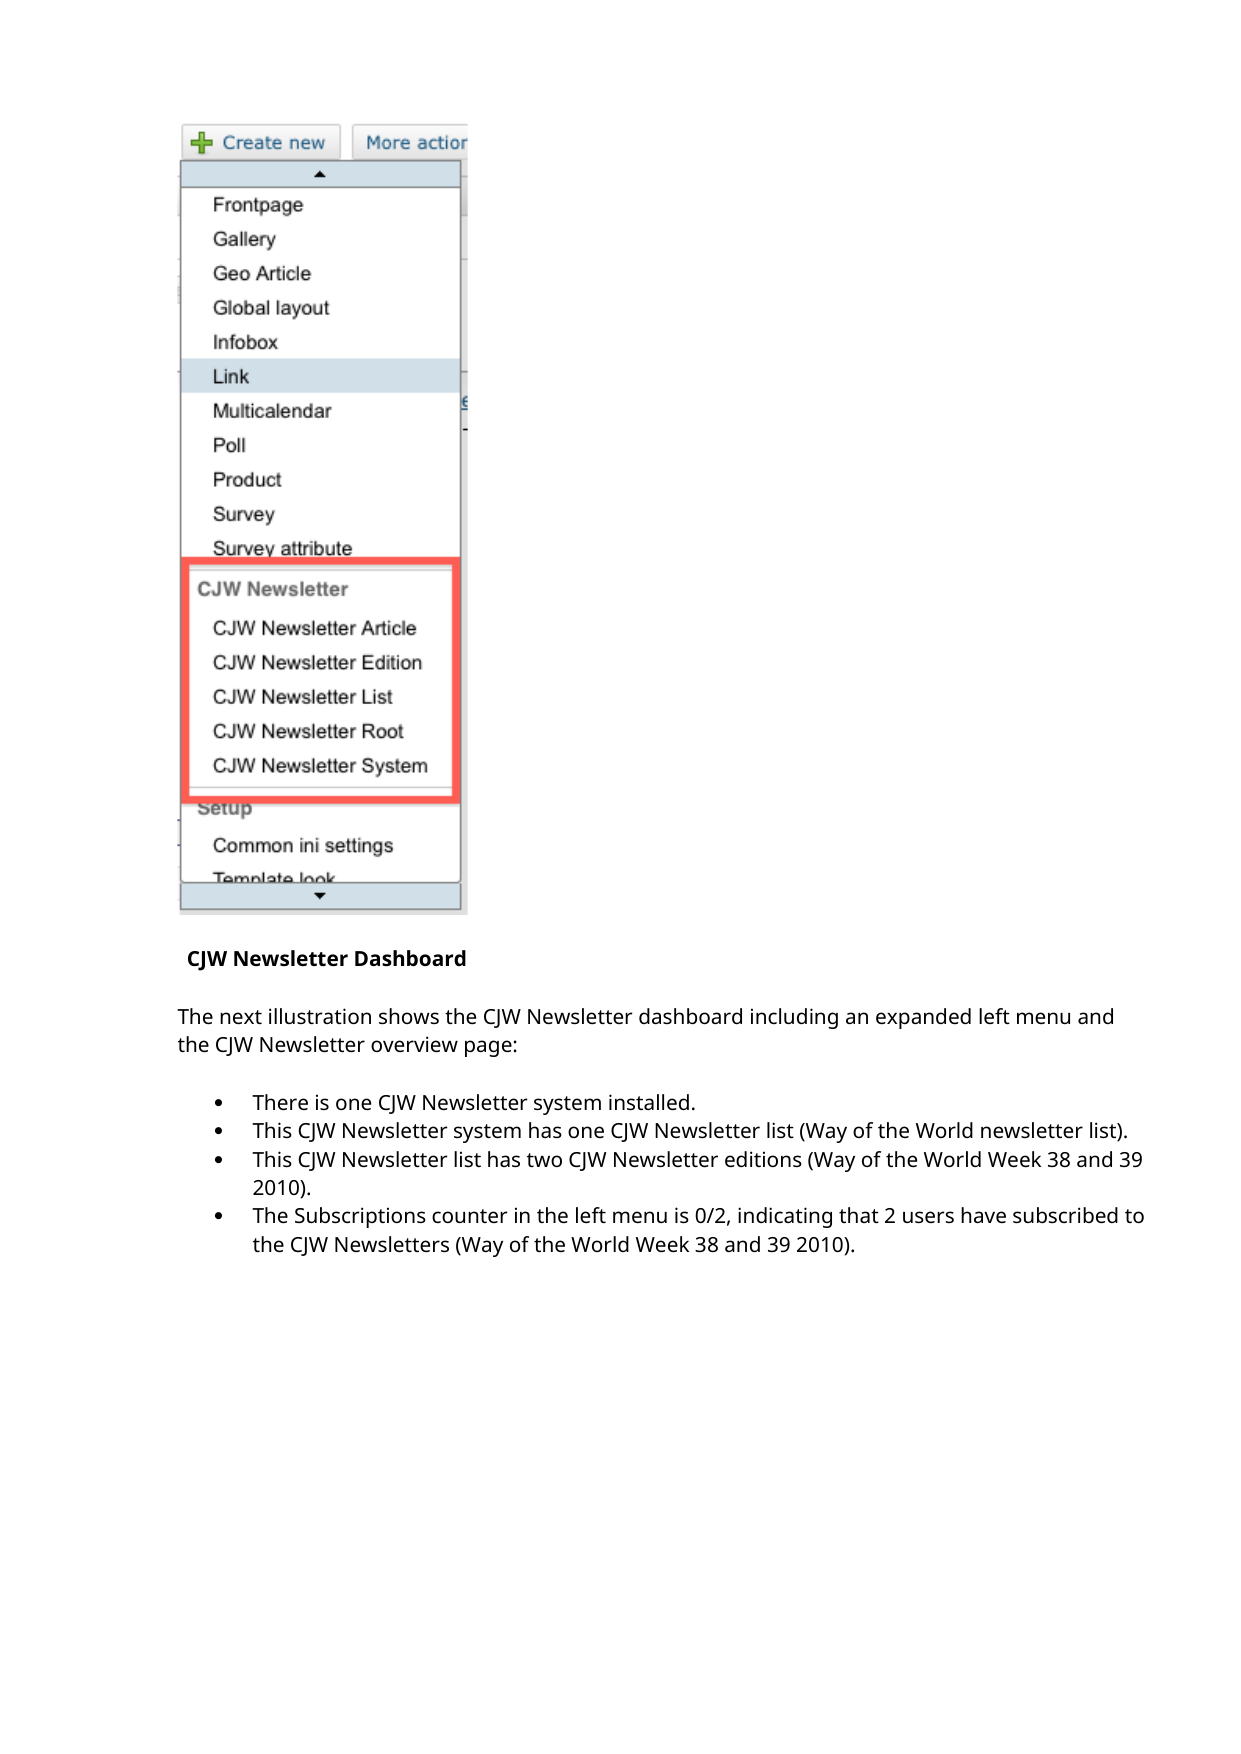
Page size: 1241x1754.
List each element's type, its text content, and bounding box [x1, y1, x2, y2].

list This CJW Newsletter list has two CJW Newsletter editions (Way of the World Week 38 and 39 2010). [317, 1145, 1152, 1202]
subtitle CJW Newsletter Dashboard [472, 944, 1142, 973]
list There is one CJW Newsletter system installed. [702, 1088, 1152, 1116]
list This CJW Newsletter list has two CJW Newsletter editions (Way of the World Week 38 and 39 2010). [215, 1145, 252, 1202]
list The Subscriptions counter in the left menu is 0/2, indicating that 2 users have subscribed to the CJW Newsletters (Way of the World Week 38 and 39 2010). [861, 1202, 1152, 1258]
picture [177, 118, 468, 915]
list There is one CJW Newsletter system installed. [215, 1088, 252, 1116]
text The next illustration shows the CJW Newsletter dashboard including an expanded left menu and the CJW Newsletter overview page: [529, 1002, 1152, 1059]
